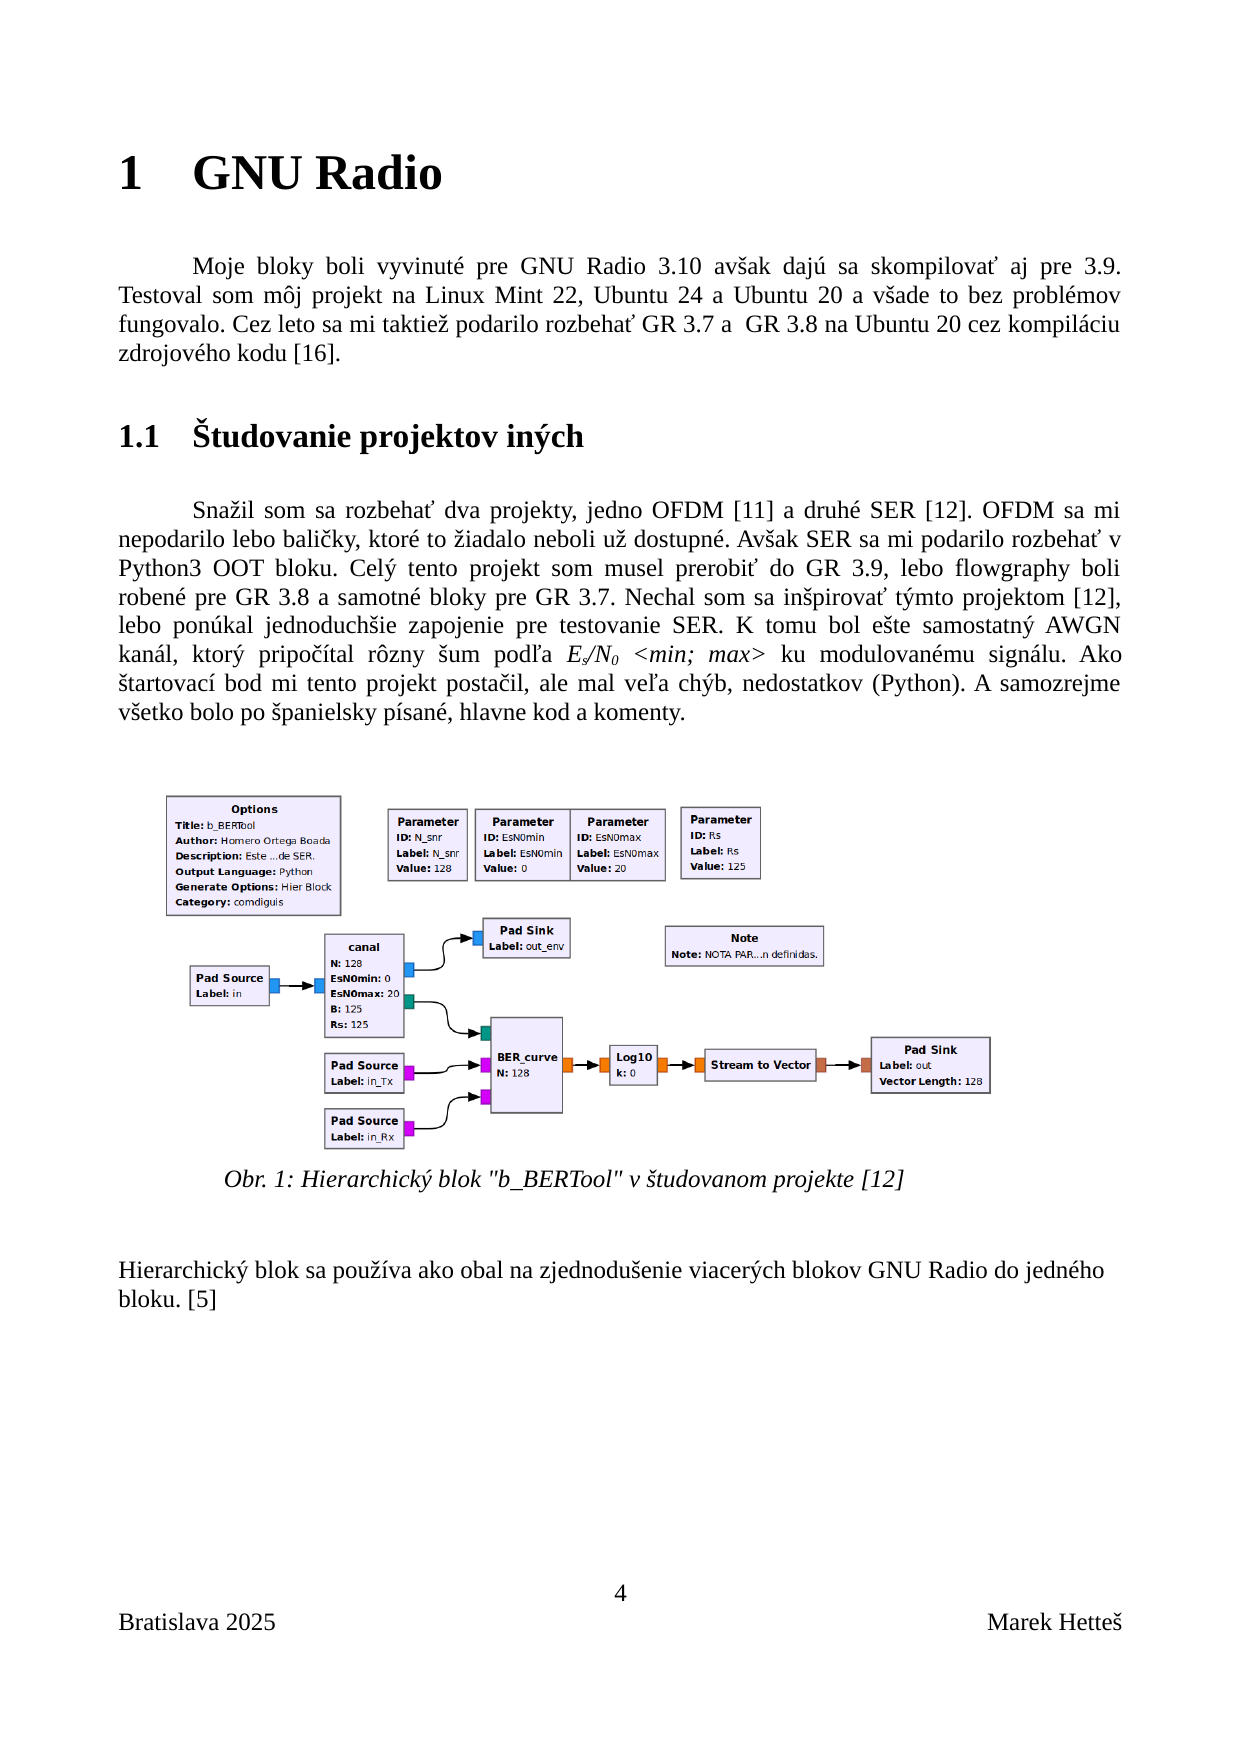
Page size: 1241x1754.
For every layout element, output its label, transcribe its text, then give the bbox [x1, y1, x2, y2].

subtitle Študovanie projektov iných [118, 416, 1122, 454]
text Hierarchický blok sa používa ako obal na zjednodušenie viacerých blokov GNU Radio do jedného bloku. [5] [118, 1256, 1122, 1313]
text Moje bloky boli vyvinuté pre GNU Radio 3.10 avšak dajú sa skompilovať aj pre 3.9. Testoval som môj projekt na Linux Mint 22, Ubuntu 24 a Ubuntu 20 a všade to bez problémov fungovalo. Cez leto sa mi taktiež podarilo rozbehať GR 3.7 a GR 3.8 na Ubuntu 20 cez kompiláciu zdrojového kodu [16]. [118, 251, 1122, 366]
text Obr. 1: Hierarchický blok "b_BERTool" v študovanom projekte [12] [224, 1165, 942, 1193]
picture [166, 795, 1000, 1165]
text Snažil som sa rozbehať dva projekty, jedno OFDM [11] a druhé SER [12]. OFDM sa mi nepodarilo lebo baličky, ktoré to žiadalo neboli už dostupné. Avšak SER sa mi podarilo rozbehať v Python3 OOT bloku. Celý tento projekt som musel prerobiť do GR 3.9, lebo flowgraphy boli robené pre GR 3.8 a samotné bloky pre GR 3.7. Nechal som sa inšpirovať týmto projektom [12], lebo ponúkal jednoduchšie zapojenie pre testovanie SER. K tomu bol ešte samostatný AWGN kanál, ktorý pripočítal rôzny šum podľa Es/N0 <min; max> ku modulovanému signálu. Ako štartovací bod mi tento projekt postačil, ale mal veľa chýb, nedostatkov (Python). A samozrejme všetko bolo po španielsky písané, hlavne kod a komenty. [118, 496, 1122, 726]
subtitle GNU Radio [118, 143, 1122, 201]
